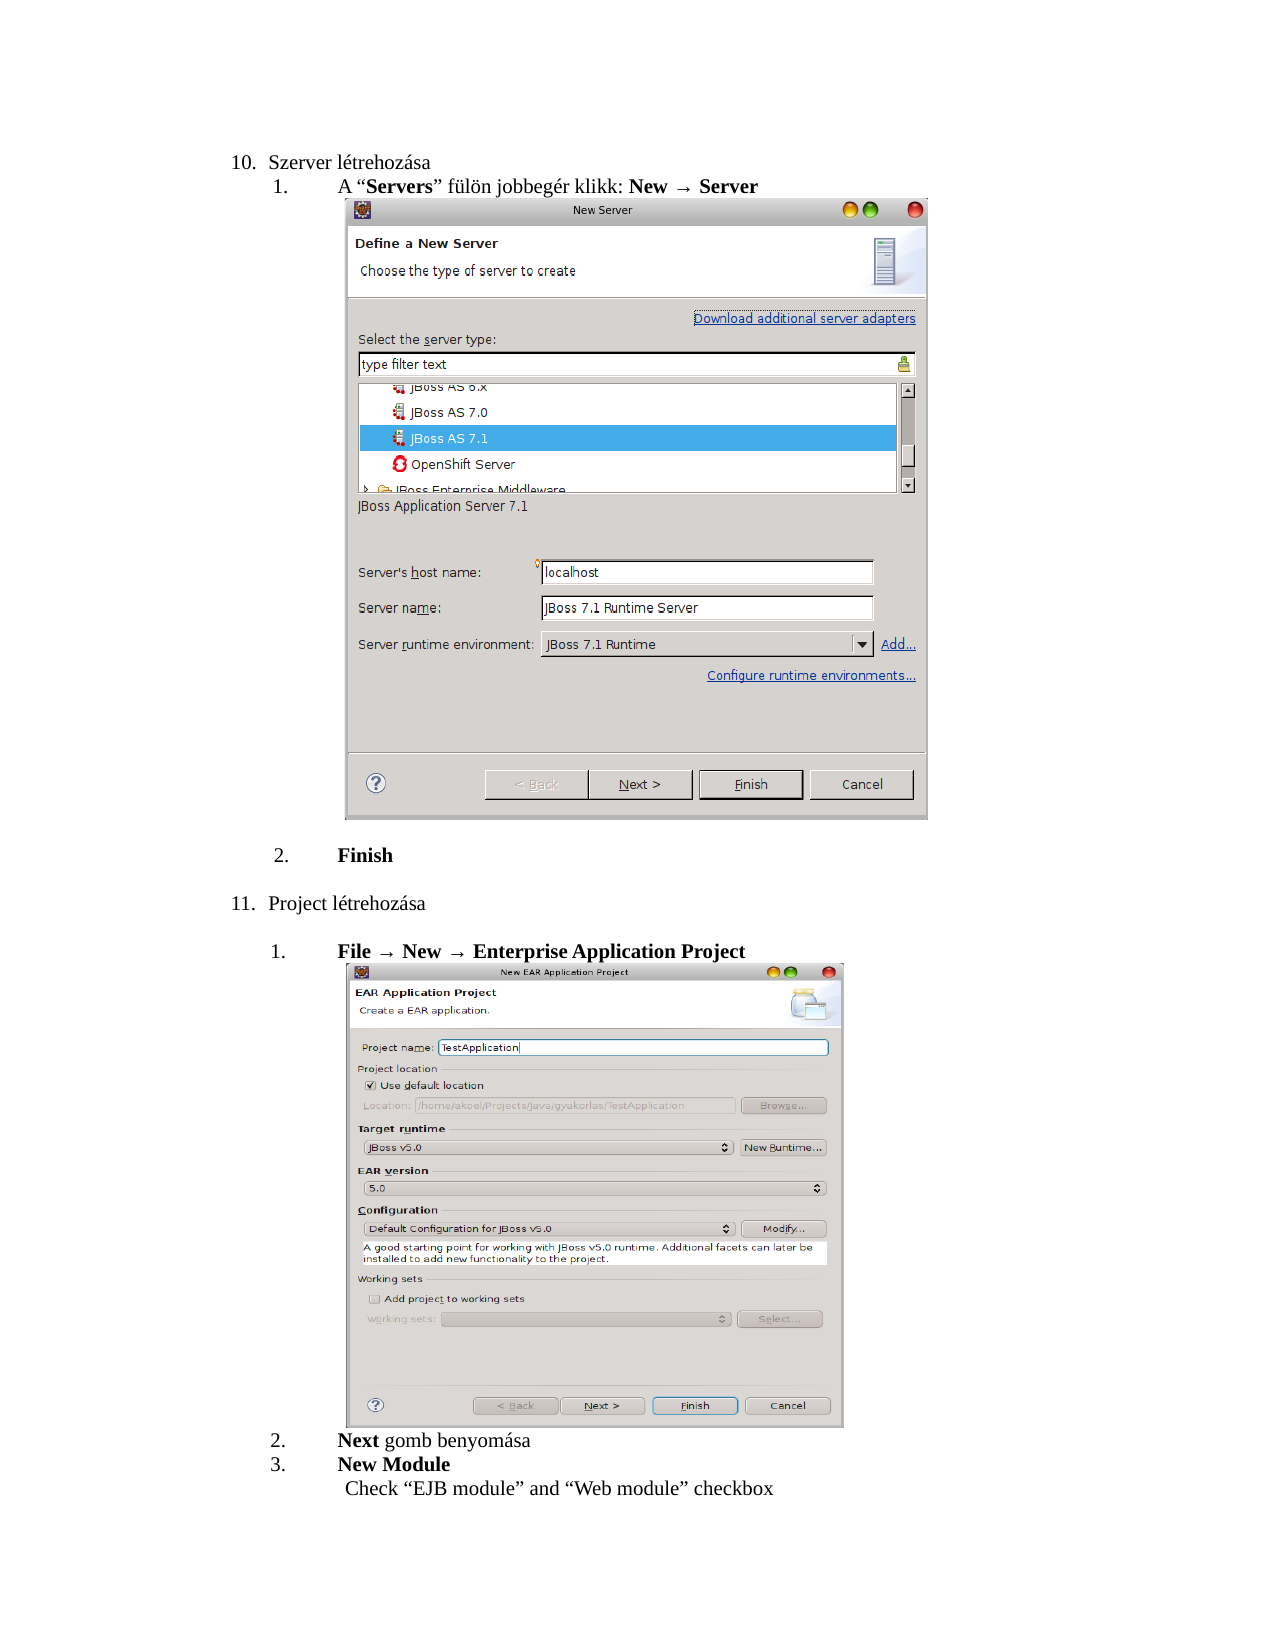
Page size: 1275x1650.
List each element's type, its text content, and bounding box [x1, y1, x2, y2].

list Project létrehozása [231, 891, 1087, 915]
text Check “EJB module” and “Web module” checkbox [345, 1476, 1087, 1500]
text 2. Finish [273, 843, 1087, 867]
picture [346, 963, 844, 1428]
text 1. A “Servers” fülön jobbegér klikk: New → Server [272, 174, 1087, 198]
list Szerver létrehozása [231, 150, 1087, 174]
text 1. File → New → Enterprise Application Project [270, 939, 1087, 963]
text 3. New Module [270, 1452, 1087, 1476]
text 2. Next gomb benyomása [270, 1428, 1087, 1452]
picture [344, 198, 928, 820]
